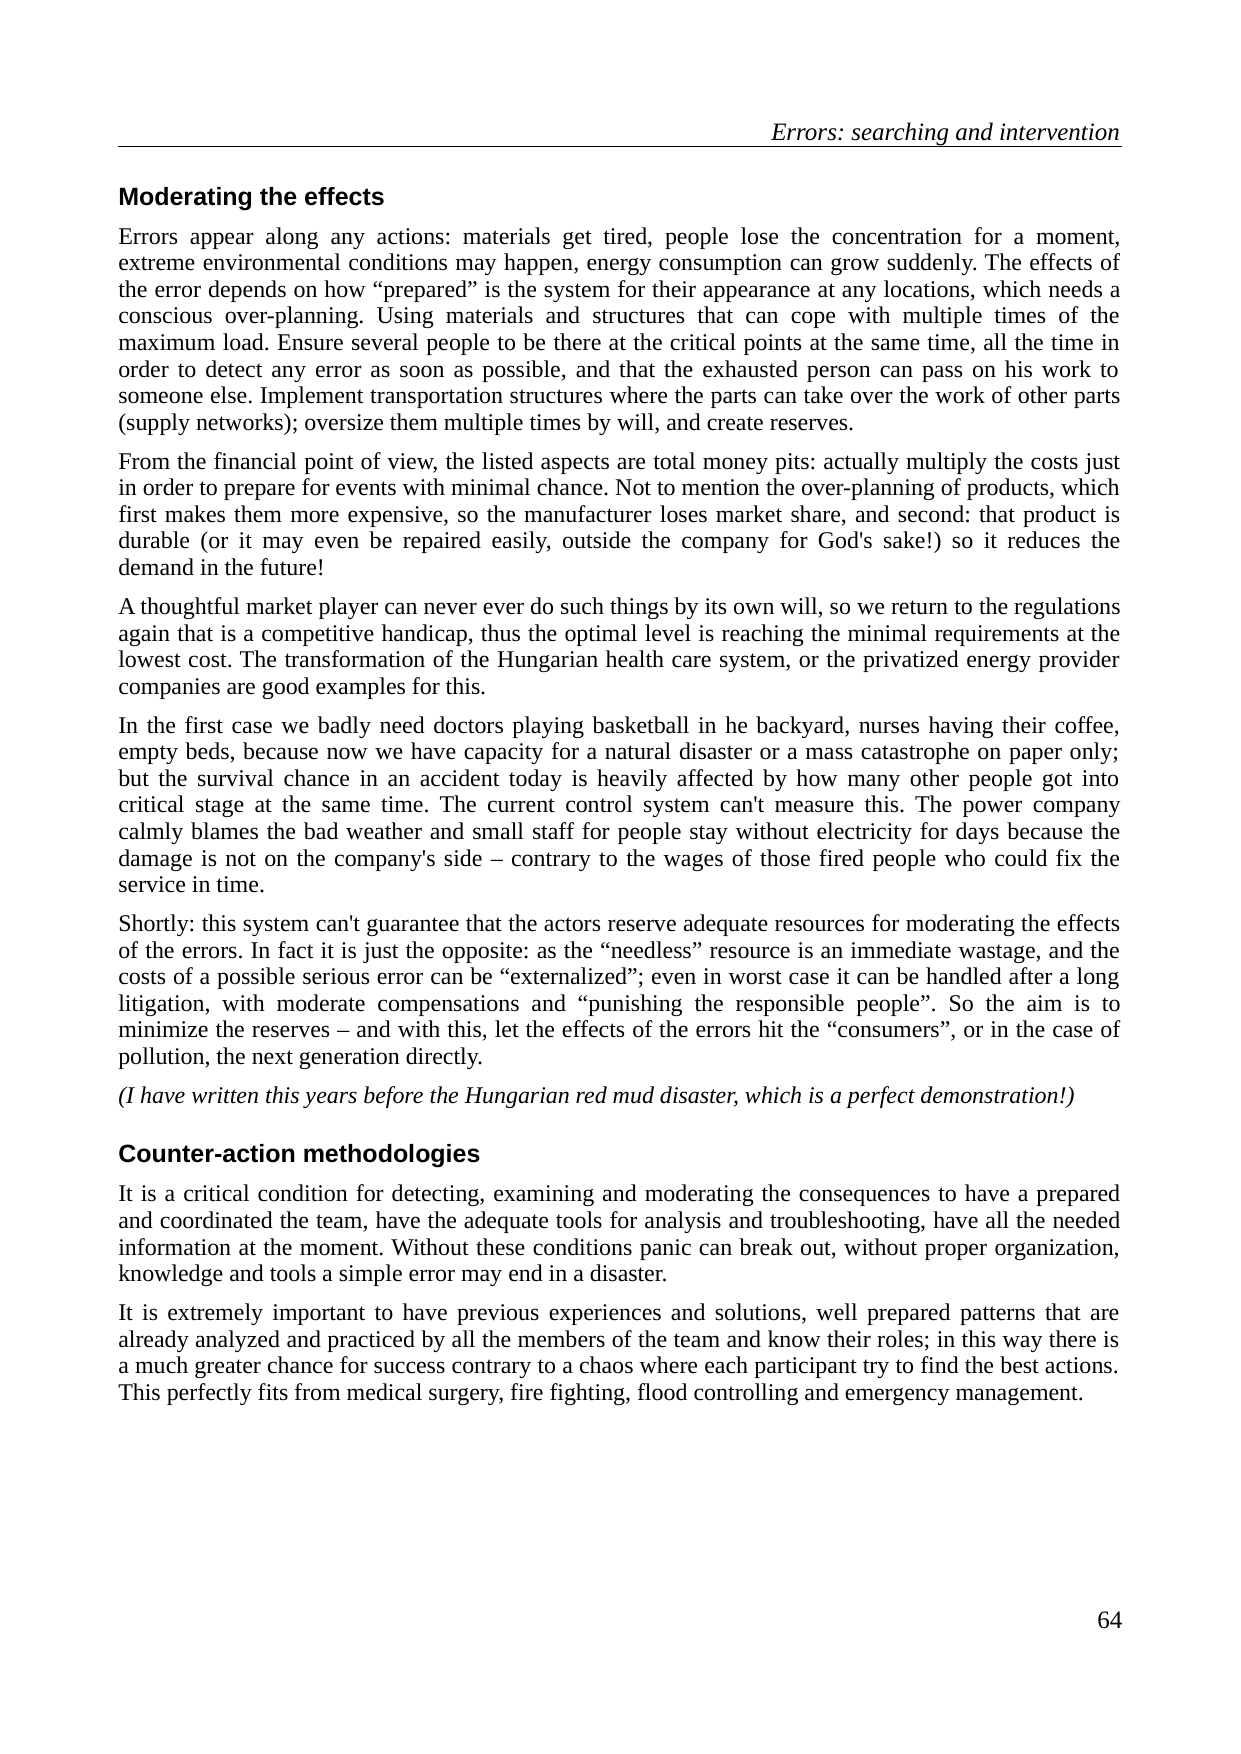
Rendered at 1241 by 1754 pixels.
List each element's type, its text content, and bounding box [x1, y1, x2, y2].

text Errors appear along any actions: materials get tired, people lose the concentration for a moment, extreme environmental conditions may happen, energy consumption can grow suddenly. The effects of the error depends on how “prepared” is the system for their appearance at any locations, which needs a conscious over-planning. Using materials and structures that can cope with multiple times of the maximum load. Ensure several people to be there at the critical points at the same time, all the time in order to detect any error as soon as possible, and that the exhausted person can pass on his work to someone else. Implement transportation structures where the parts can take over the work of other parts (supply networks); oversize them multiple times by will, and create reserves. [118, 223, 1122, 435]
text (I have written this years before the Hungarian red mud disaster, which is a perfect demonstration!) [118, 1082, 1122, 1109]
text It is a critical condition for detecting, examining and moderating the consequences to have a prepared and coordinated the team, have the adequate tools for analysis and troubleshooting, have all the needed information at the moment. Without these conditions panic can break out, without proper organization, knowledge and tools a simple error may end in a disaster. [118, 1180, 1122, 1287]
subtitle Counter-action methodologies [118, 1140, 1122, 1168]
text It is extremely important to have previous experiences and solutions, well prepared patterns that are already analyzed and practiced by all the members of the team and know their roles; in this way there is a much greater chance for success contrary to a chaos where each participant try to find the best actions. This perfectly fits from medical surgery, fire fighting, flood controlling and emergency management. [118, 1299, 1122, 1405]
text A thoughtful market player can never ever do such things by its own will, so we return to the regulations again that is a competitive handicap, thus the optimal level is reaching the minimal requirements at the lowest cost. The transformation of the Hungarian health care system, or the privatized energy provider companies are good examples for this. [118, 593, 1122, 699]
text From the financial point of view, the listed aspects are total money pits: actually multiply the costs just in order to prepare for events with minimal chance. Not to mention the over-planning of products, which first makes them more expensive, so the manufacturer loses market share, and second: that product is durable (or it may even be repaired easily, outside the company for God's sake!) so it reduces the demand in the future! [118, 448, 1122, 581]
text In the first case we badly need doctors playing basketball in he backyard, nurses having their coffee, empty beds, because now we have capacity for a natural disaster or a mass catastrophe on paper only; but the survival chance in an accident today is heavily affected by how many other people got into critical stage at the same time. The current control system can't measure this. The power company calmly blames the bad weather and small staff for people stay without electricity for days because the damage is not on the company's side – contrary to the wages of those fired people who could fix the service in time. [118, 712, 1122, 898]
subtitle Moderating the effects [118, 182, 1122, 210]
text Shortly: this system can't guarantee that the actors reserve adequate resources for moderating the effects of the errors. In fact it is just the opposite: as the “needless” resource is an immediate wastage, and the costs of a possible serious error can be “externalized”; even in worst case it can be handled after a long litigation, with moderate compensations and “punishing the responsible people”. So the aim is to minimize the reserves – and with this, let the effects of the errors hit the “consumers”, or in the case of pollution, the next generation directly. [118, 910, 1122, 1070]
